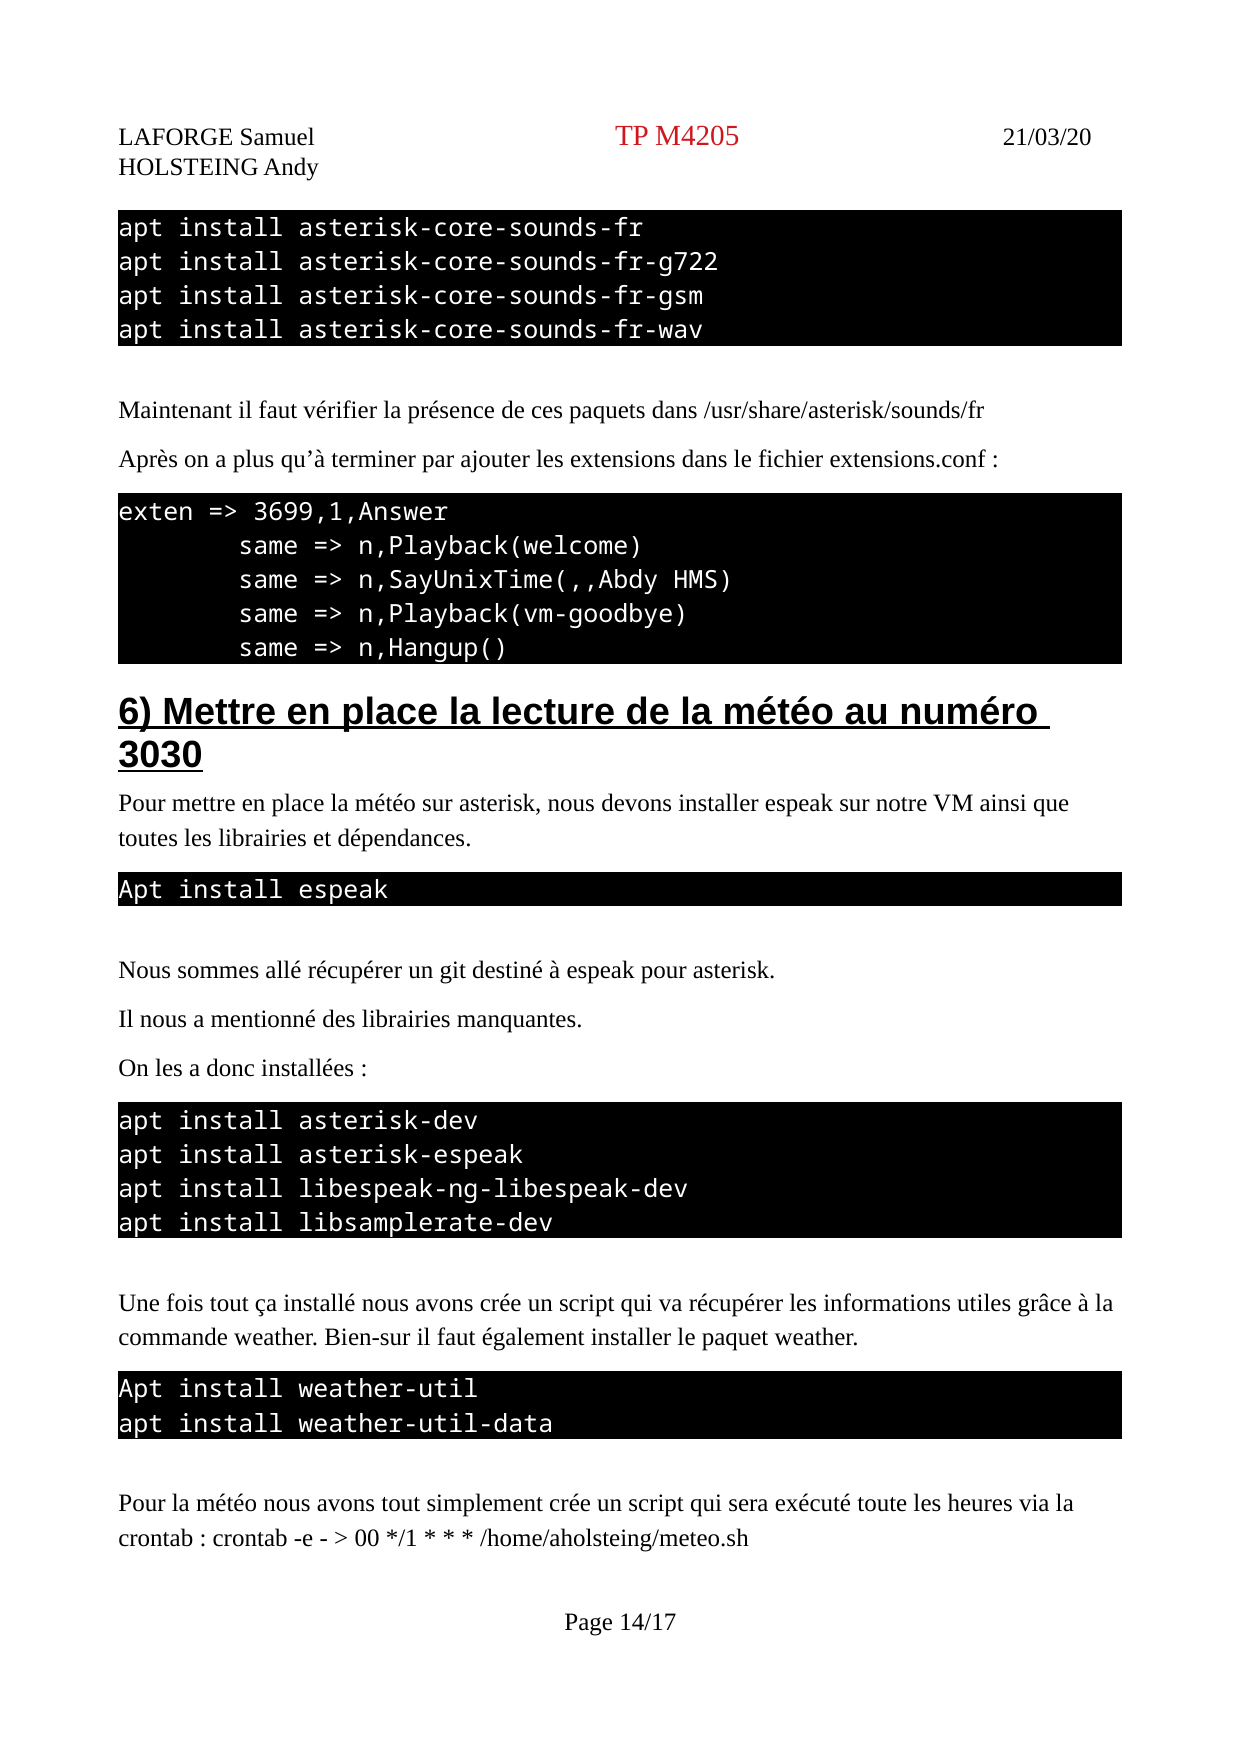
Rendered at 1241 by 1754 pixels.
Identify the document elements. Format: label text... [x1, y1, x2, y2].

text apt install asterisk-core-sounds-fr-gsm [118, 278, 1122, 312]
text Il nous a mentionné des librairies manquantes. [118, 1004, 1122, 1033]
text Nous sommes allé récupérer un git destiné à espeak pour asterisk. [118, 955, 1122, 984]
text apt install libespeak-ng-libespeak-dev [118, 1170, 1122, 1204]
text On les a donc installées : [118, 1053, 1122, 1082]
text apt install asterisk-core-sounds-fr [118, 210, 1122, 244]
text Après on a plus qu’à terminer par ajouter les extensions dans le fichier extensions.conf : [118, 444, 1122, 473]
text apt install weather-util-data [118, 1405, 1122, 1439]
text exten => 3699,1,Answer [118, 493, 1122, 527]
text apt install asterisk-core-sounds-fr-g722 [118, 244, 1122, 278]
text same => n,SayUnixTime(,,Abdy HMS) [118, 561, 1122, 596]
text apt install asterisk-dev [118, 1102, 1122, 1136]
text same => n,Hangup() [118, 629, 1122, 664]
text apt install asterisk-core-sounds-fr-wav [118, 312, 1122, 346]
text apt install asterisk-espeak [118, 1136, 1122, 1170]
text Apt install espeak [118, 872, 1122, 906]
text apt install libsamplerate-dev [118, 1204, 1122, 1238]
text same => n,Playback(vm-goodbye) [118, 596, 1122, 629]
text Apt install weather-util [118, 1371, 1122, 1405]
text Pour la météo nous avons tout simplement crée un script qui sera exécuté toute les heures via la crontab : crontab -e - > 00 */1 * * * /home/aholsteing/meteo.sh [118, 1488, 1122, 1552]
text Une fois tout ça installé nous avons crée un script qui va récupérer les informations utiles grâce à la commande weather. Bien-sur il faut également installer le paquet weather. [118, 1288, 1122, 1351]
text same => n,Playback(welcome) [118, 527, 1122, 561]
text Maintenant il faut vérifier la présence de ces paquets dans /usr/share/asterisk/sounds/fr [118, 395, 1122, 424]
text Pour mettre en place la météo sur asterisk, nous devons installer espeak sur notre VM ainsi que toutes les librairies et dépendances. [118, 788, 1122, 852]
subtitle 6) Mettre en place la lecture de la météo au numéro 3030 [118, 689, 1122, 776]
